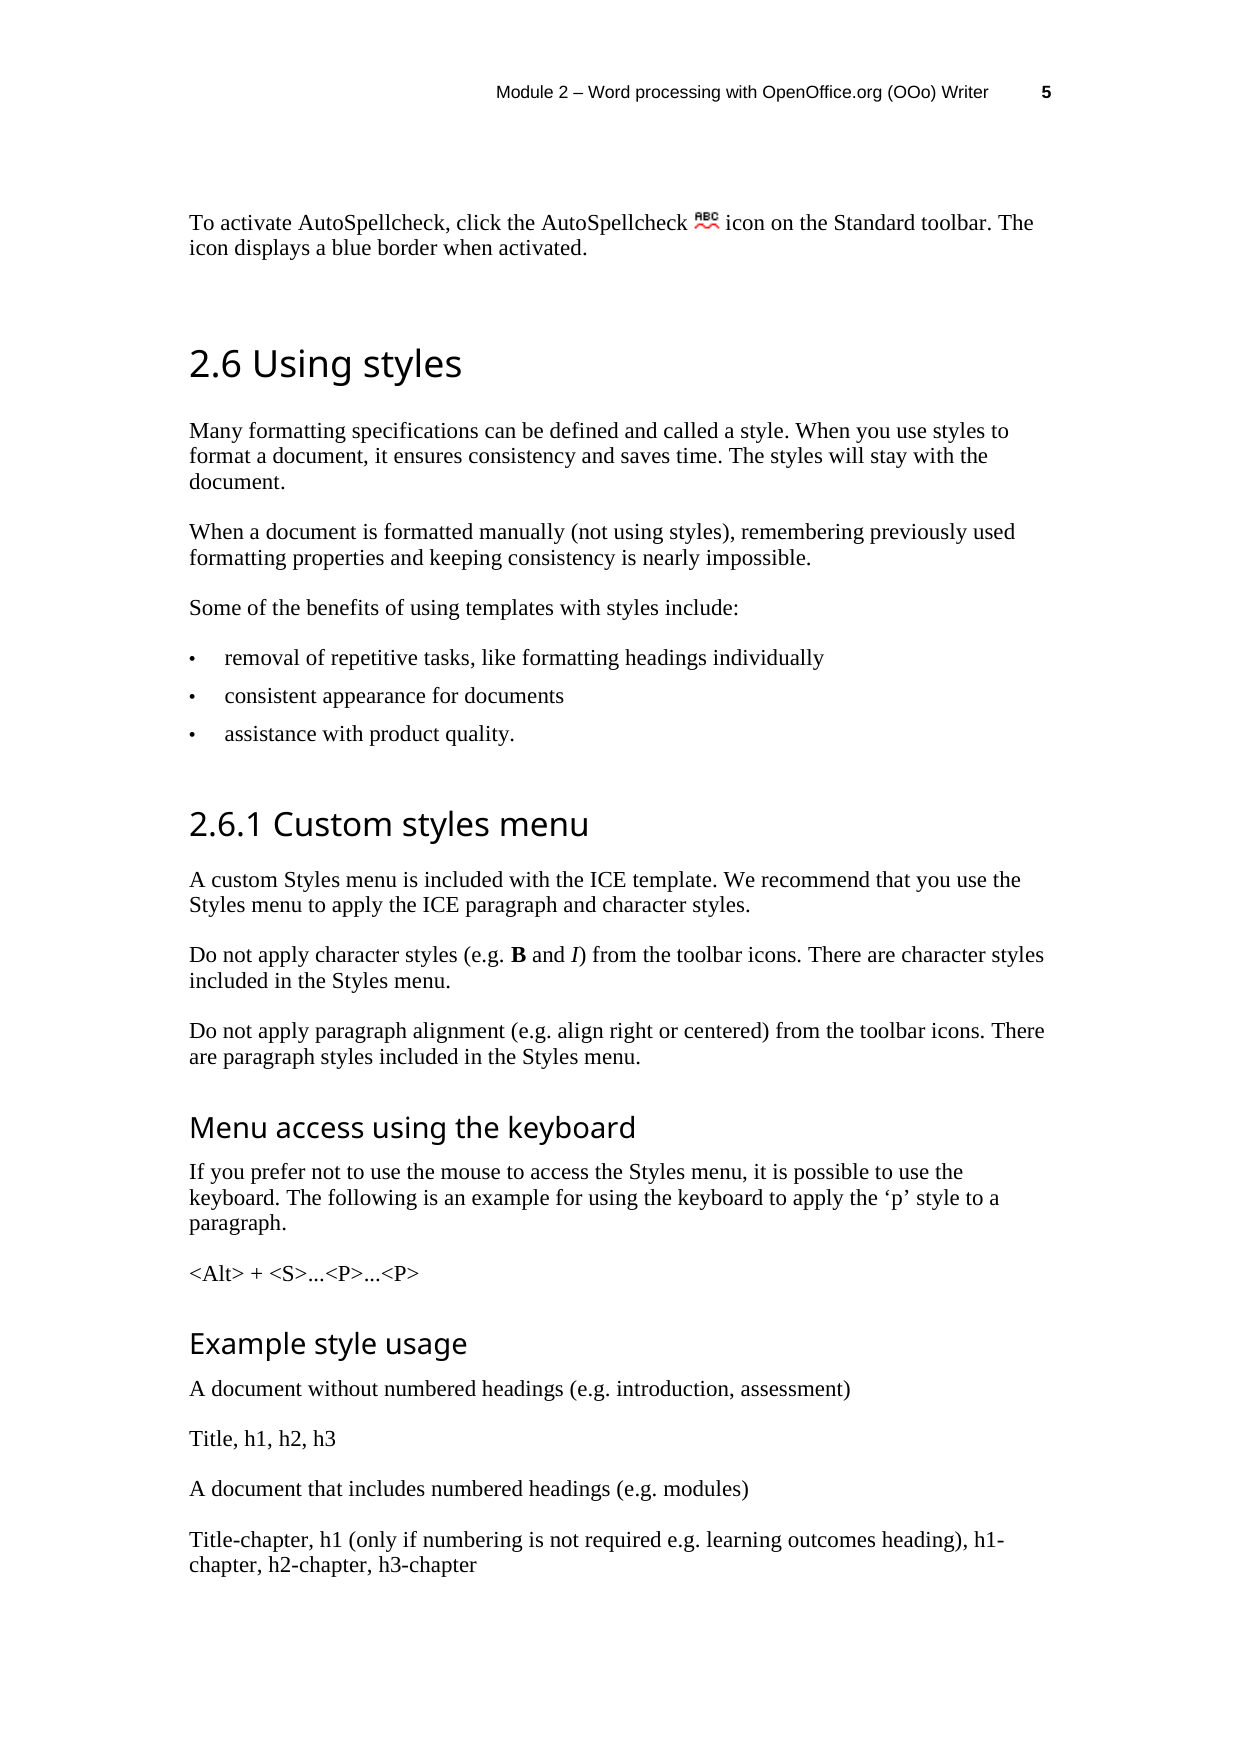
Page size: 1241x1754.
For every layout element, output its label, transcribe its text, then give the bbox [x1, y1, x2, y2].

text Do not apply paragraph alignment (e.g. align right or centered) from the toolbar icons. There are paragraph styles included in the Styles menu. [189, 1018, 1051, 1069]
text Example style usage [189, 1323, 1051, 1363]
text To activate AutoSpellcheck, click the AutoSpellcheck icon on the Standard toolbar. The icon displays a blue border when activated. [189, 207, 1051, 261]
list removal of repetitive tasks, like formatting headings individually [189, 645, 1051, 671]
text 2.6 Using styles [189, 337, 1051, 388]
text 2.6.1 Custom styles menu [189, 801, 1051, 846]
list consistent appearance for documents [189, 683, 1051, 708]
text Title, h1, h2, h3 [189, 1426, 1051, 1452]
list assistance with product quality. [189, 721, 1051, 746]
text A document without numbered headings (e.g. introduction, assessment) [189, 1376, 1051, 1401]
text Many formatting specifications can be defined and called a style. When you use styles to format a document, it ensures consistency and saves time. The styles will stay with the document. [189, 417, 1051, 494]
text If you prefer not to use the mouse to access the Styles menu, it is possible to use the keyboard. The following is an example for using the keyboard to apply the ‘p’ style to a paragraph. [189, 1159, 1051, 1236]
text When a document is formatted manually (not using styles), remembering previously used formatting properties and keeping consistency is nearly impossible. [189, 519, 1051, 570]
text Some of the benefits of using templates with styles include: [189, 595, 1051, 620]
text <Alt> + <S>...<P>...<P> [189, 1260, 1051, 1286]
text Title-chapter, h1 (only if numbering is not required e.g. learning outcomes heading), h1-chapter, h2-chapter, h3-chapter [189, 1527, 1051, 1578]
text Menu access using the keyboard [189, 1107, 1051, 1147]
text A custom Styles menu is included with the ICE template. We recommend that you use the Styles menu to apply the ICE paragraph and character styles. [189, 867, 1051, 918]
text A document that includes numbered headings (e.g. modules) [189, 1476, 1051, 1502]
picture [694, 206, 720, 232]
text Do not apply character styles (e.g. B and I) from the toolbar icons. There are character styles included in the Styles menu. [189, 942, 1051, 993]
